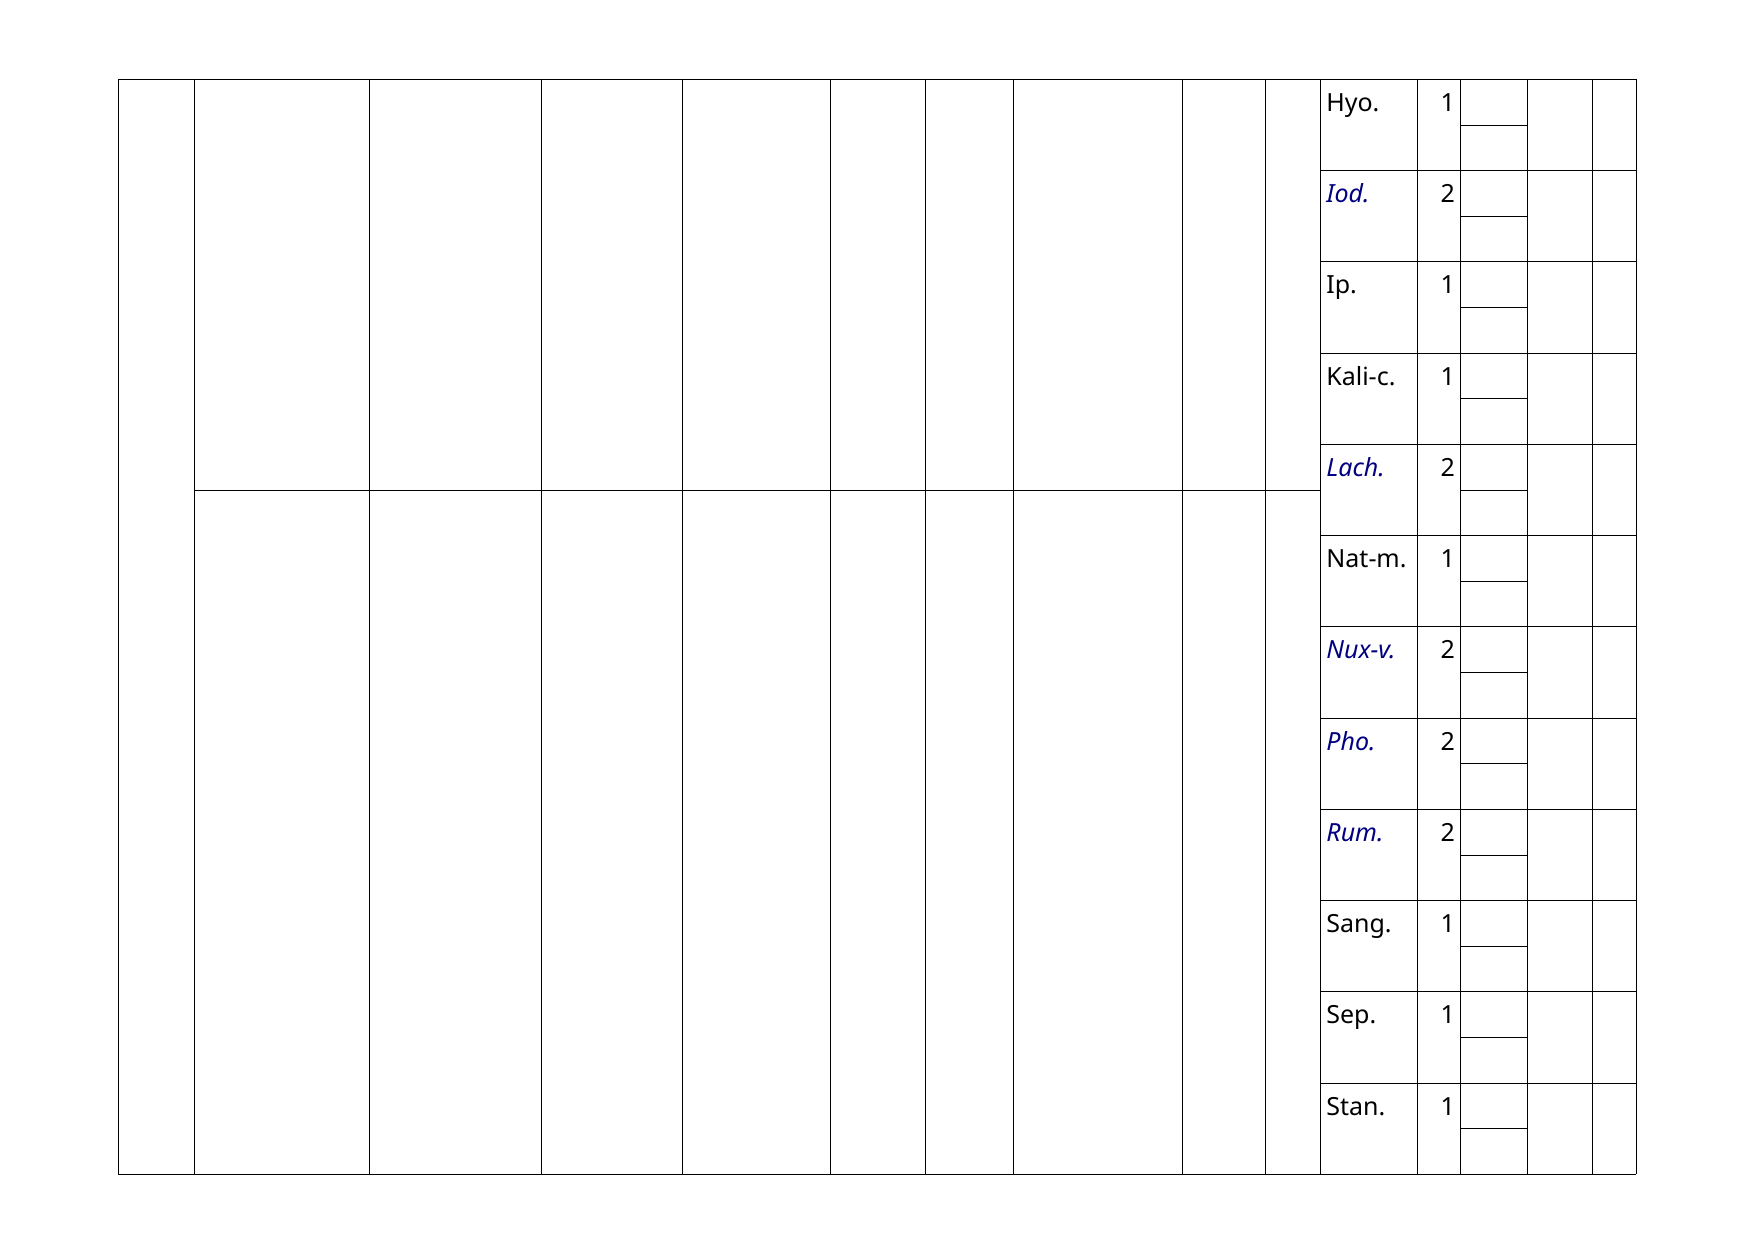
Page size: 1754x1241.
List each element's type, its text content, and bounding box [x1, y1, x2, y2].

table_cell 1 [1418, 536, 1460, 626]
table_cell [1461, 901, 1527, 946]
table_cell [1461, 445, 1527, 489]
table_cell [1528, 80, 1592, 170]
table_cell [1593, 171, 1636, 261]
table_cell [1593, 901, 1636, 991]
table_cell [1461, 171, 1527, 216]
table_cell [683, 491, 830, 1174]
table_cell [1461, 1129, 1527, 1174]
table_cell [1183, 491, 1265, 1174]
table_cell Nux-v. [1321, 627, 1417, 718]
table_cell [370, 80, 541, 489]
table_cell [1593, 1084, 1636, 1174]
table_cell [1461, 491, 1527, 535]
table_cell [1593, 810, 1636, 900]
table_cell [1461, 354, 1527, 398]
table_cell [1461, 719, 1527, 763]
table_cell [1461, 308, 1527, 353]
table_cell [1461, 536, 1527, 581]
table_cell [1528, 262, 1592, 353]
table_cell [926, 491, 1013, 1174]
table_cell [1528, 627, 1592, 718]
table_cell [1593, 354, 1636, 444]
table_cell [1461, 1084, 1527, 1128]
table_cell Nat-m. [1321, 536, 1417, 626]
table_cell [1461, 126, 1527, 170]
table_cell 1 [1418, 992, 1460, 1083]
table_cell Sang. [1321, 901, 1417, 991]
table_cell [1461, 992, 1527, 1037]
table_cell [1593, 262, 1636, 353]
table_cell [195, 491, 369, 1174]
table_cell 1 [1418, 901, 1460, 991]
table_cell 1 [1418, 80, 1460, 170]
table_cell 2 [1418, 445, 1460, 535]
table_cell [1528, 536, 1592, 626]
table_cell [1593, 445, 1636, 535]
table_cell [1528, 901, 1592, 991]
table_cell [1593, 80, 1636, 170]
table_cell [1528, 719, 1592, 809]
table_cell [926, 80, 1013, 489]
table_cell 1 [1418, 262, 1460, 353]
table_cell [831, 80, 925, 489]
table_cell [1461, 764, 1527, 809]
table_cell [683, 80, 830, 489]
table_cell Kali-c. [1321, 354, 1417, 444]
table_cell Rum. [1321, 810, 1417, 900]
table_cell Iod. [1321, 171, 1417, 261]
table_cell Pho. [1321, 719, 1417, 809]
table_cell [1461, 262, 1527, 307]
table_cell [370, 491, 541, 1174]
table_cell [1014, 80, 1182, 489]
table_cell [1593, 536, 1636, 626]
table_cell Stan. [1321, 1084, 1417, 1174]
table_cell 1 [1418, 1084, 1460, 1174]
table_cell [1528, 992, 1592, 1083]
table_cell [1461, 1038, 1527, 1083]
table_cell [119, 80, 194, 1174]
table_cell [831, 491, 925, 1174]
table_cell Hyo. [1321, 80, 1417, 170]
table_cell [1183, 80, 1265, 489]
table_cell [1528, 354, 1592, 444]
table_cell 2 [1418, 719, 1460, 809]
table_cell [542, 491, 682, 1174]
table_cell [1593, 627, 1636, 718]
table_cell [1593, 719, 1636, 809]
table_cell [1266, 491, 1320, 1174]
table_cell 1 [1418, 354, 1460, 444]
table_cell [1528, 1084, 1592, 1174]
table_cell [1461, 856, 1527, 900]
table_cell [1593, 992, 1636, 1083]
table_cell [1461, 947, 1527, 991]
table_cell 2 [1418, 627, 1460, 718]
table_cell [1461, 810, 1527, 854]
table_cell [1461, 627, 1527, 672]
table_cell [1266, 80, 1320, 489]
table_cell Lach. [1321, 445, 1417, 535]
table_cell [1461, 399, 1527, 444]
table_cell Sep. [1321, 992, 1417, 1083]
table_cell 2 [1418, 810, 1460, 900]
table_cell [195, 80, 369, 489]
table_cell Ip. [1321, 262, 1417, 353]
table_cell [542, 80, 682, 489]
table_cell [1528, 171, 1592, 261]
table_cell [1528, 445, 1592, 535]
table_cell [1014, 491, 1182, 1174]
table_cell [1528, 810, 1592, 900]
table_cell [1461, 217, 1527, 261]
table_cell [1461, 80, 1527, 124]
table_cell [1461, 582, 1527, 626]
table_cell 2 [1418, 171, 1460, 261]
table_cell [1461, 673, 1527, 718]
